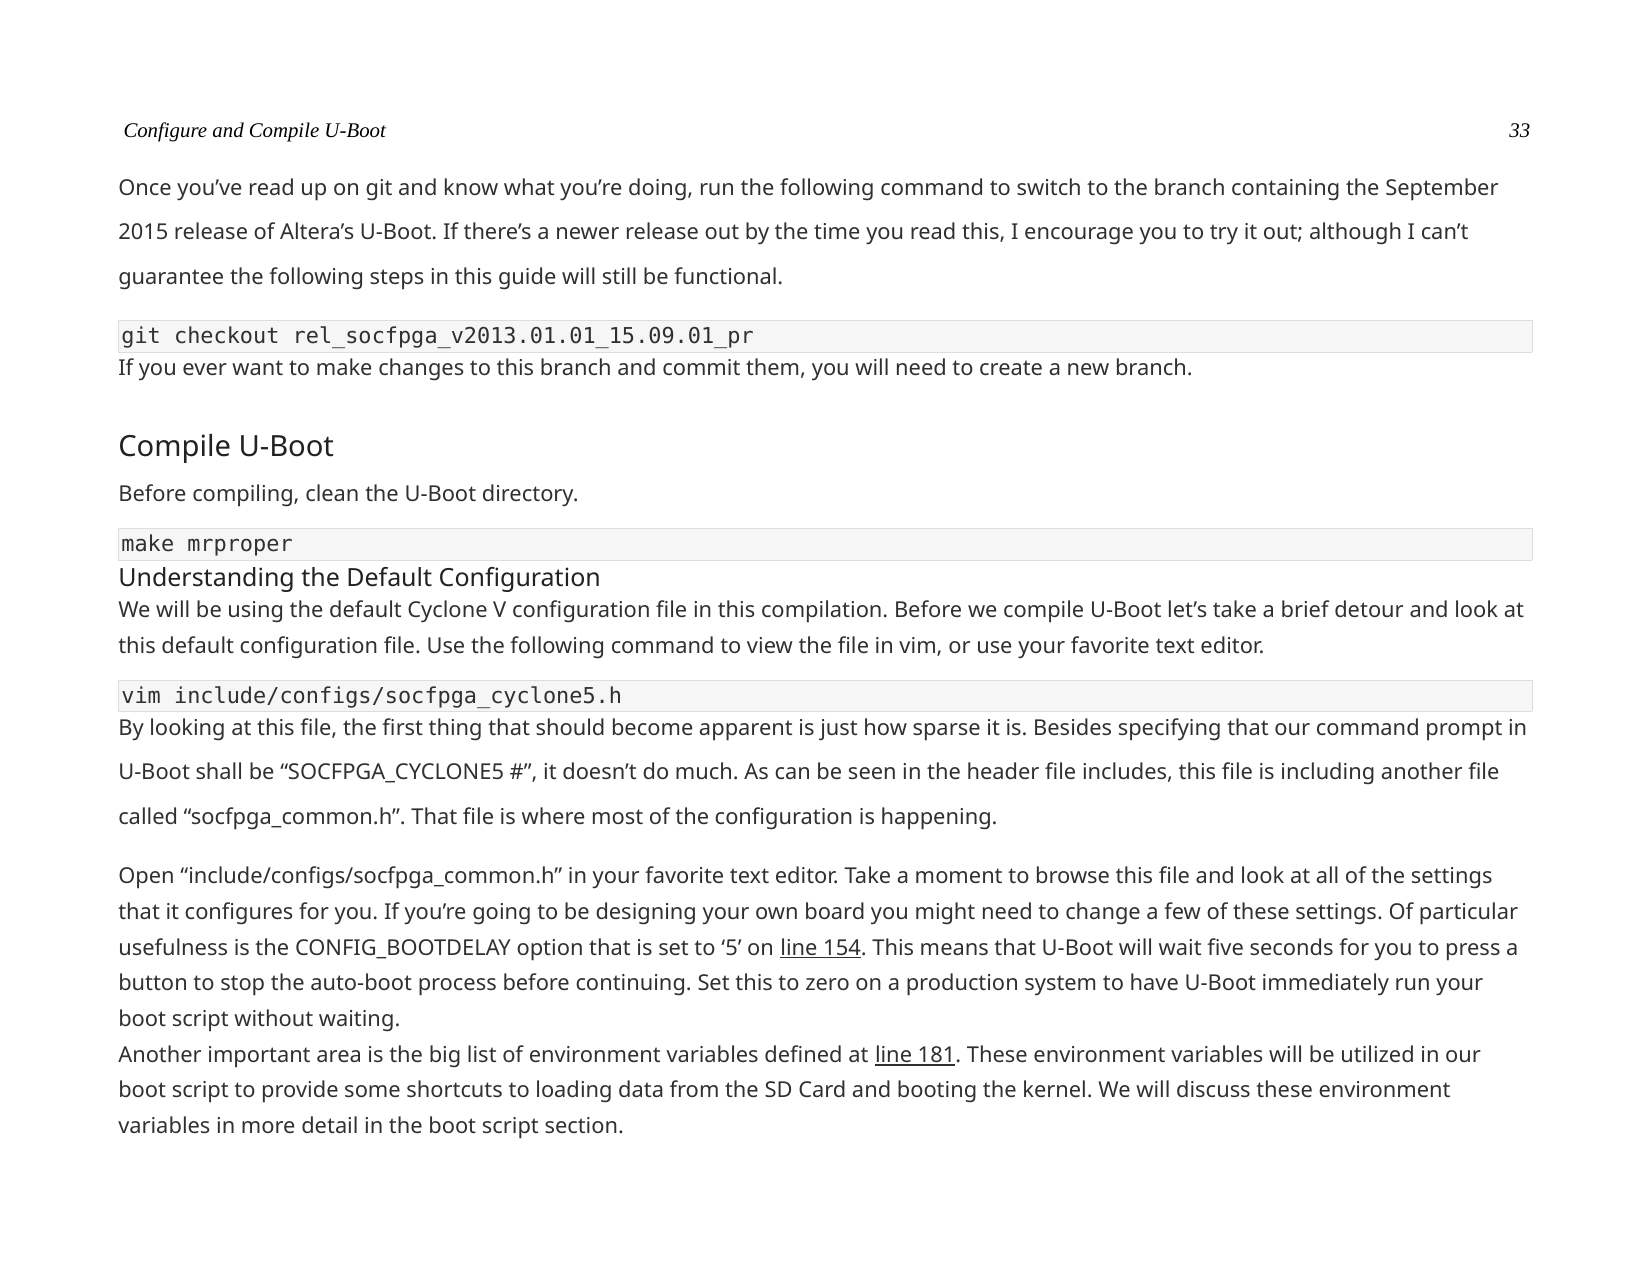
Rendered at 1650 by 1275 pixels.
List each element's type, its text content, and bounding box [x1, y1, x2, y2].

text Another important area is the big list of environment variables defined at line 181. These environment variables will be utilized in our boot script to provide some shortcuts to loading data from the SD Card and booting the kernel. We will discuss these environment variables in more detail in the boot script section. [118, 1039, 1532, 1140]
text We will be using the default Cyclone V configuration file in this compilation. Before we compile U-Boot let’s take a brief detour and look at this default configuration file. Use the following command to view the file in vim, or use your favorite text editor. [118, 594, 1532, 659]
text Open “include/configs/socfpga_common.h” in your favorite text editor. Take a moment to browse this file and look at all of the settings that it configures for you. If you’re going to be designing your own board you might need to change a few of these settings. Of particular usefulness is the CONFIG_BOOTDELAY option that is set to ‘5’ on line 154. This means that U-Boot will wait five seconds for you to press a button to stop the auto-boot process before continuing. Set this to zero on a production system to have U-Boot immediately run your boot script without waiting. [118, 860, 1532, 1033]
text git checkout rel_socfpga_v2013.01.01_15.09.01_pr [119, 321, 1532, 352]
text vim include/configs/socfpga_cyclone5.h [119, 681, 1532, 711]
text If you ever want to make changes to this branch and commit them, you will need to create a new branch. [118, 353, 1532, 382]
text Before compiling, clean the U-Boot directory. [118, 478, 1532, 508]
subtitle Compile U-Boot [118, 426, 1532, 465]
subtitle Understanding the Default Configuration [118, 561, 1532, 594]
text Once you’ve read up on git and know what you’re doing, run the following command to switch to the branch containing the September 2015 release of Altera’s U-Boot. If there’s a newer release out by the time you read this, I encourage you to try it out; although I can’t guarantee the following steps in this guide will still be functional. [118, 172, 1532, 291]
text By looking at this file, the first thing that should become apparent is just how sparse it is. Besides specifying that our command prompt in U-Boot shall be “SOCFPGA_CYCLONE5 #”, it doesn’t do much. As can be seen in the header file includes, this file is including another file called “socfpga_common.h”. That file is where most of the configuration is happening. [118, 712, 1532, 831]
text make mrproper [119, 529, 1532, 560]
